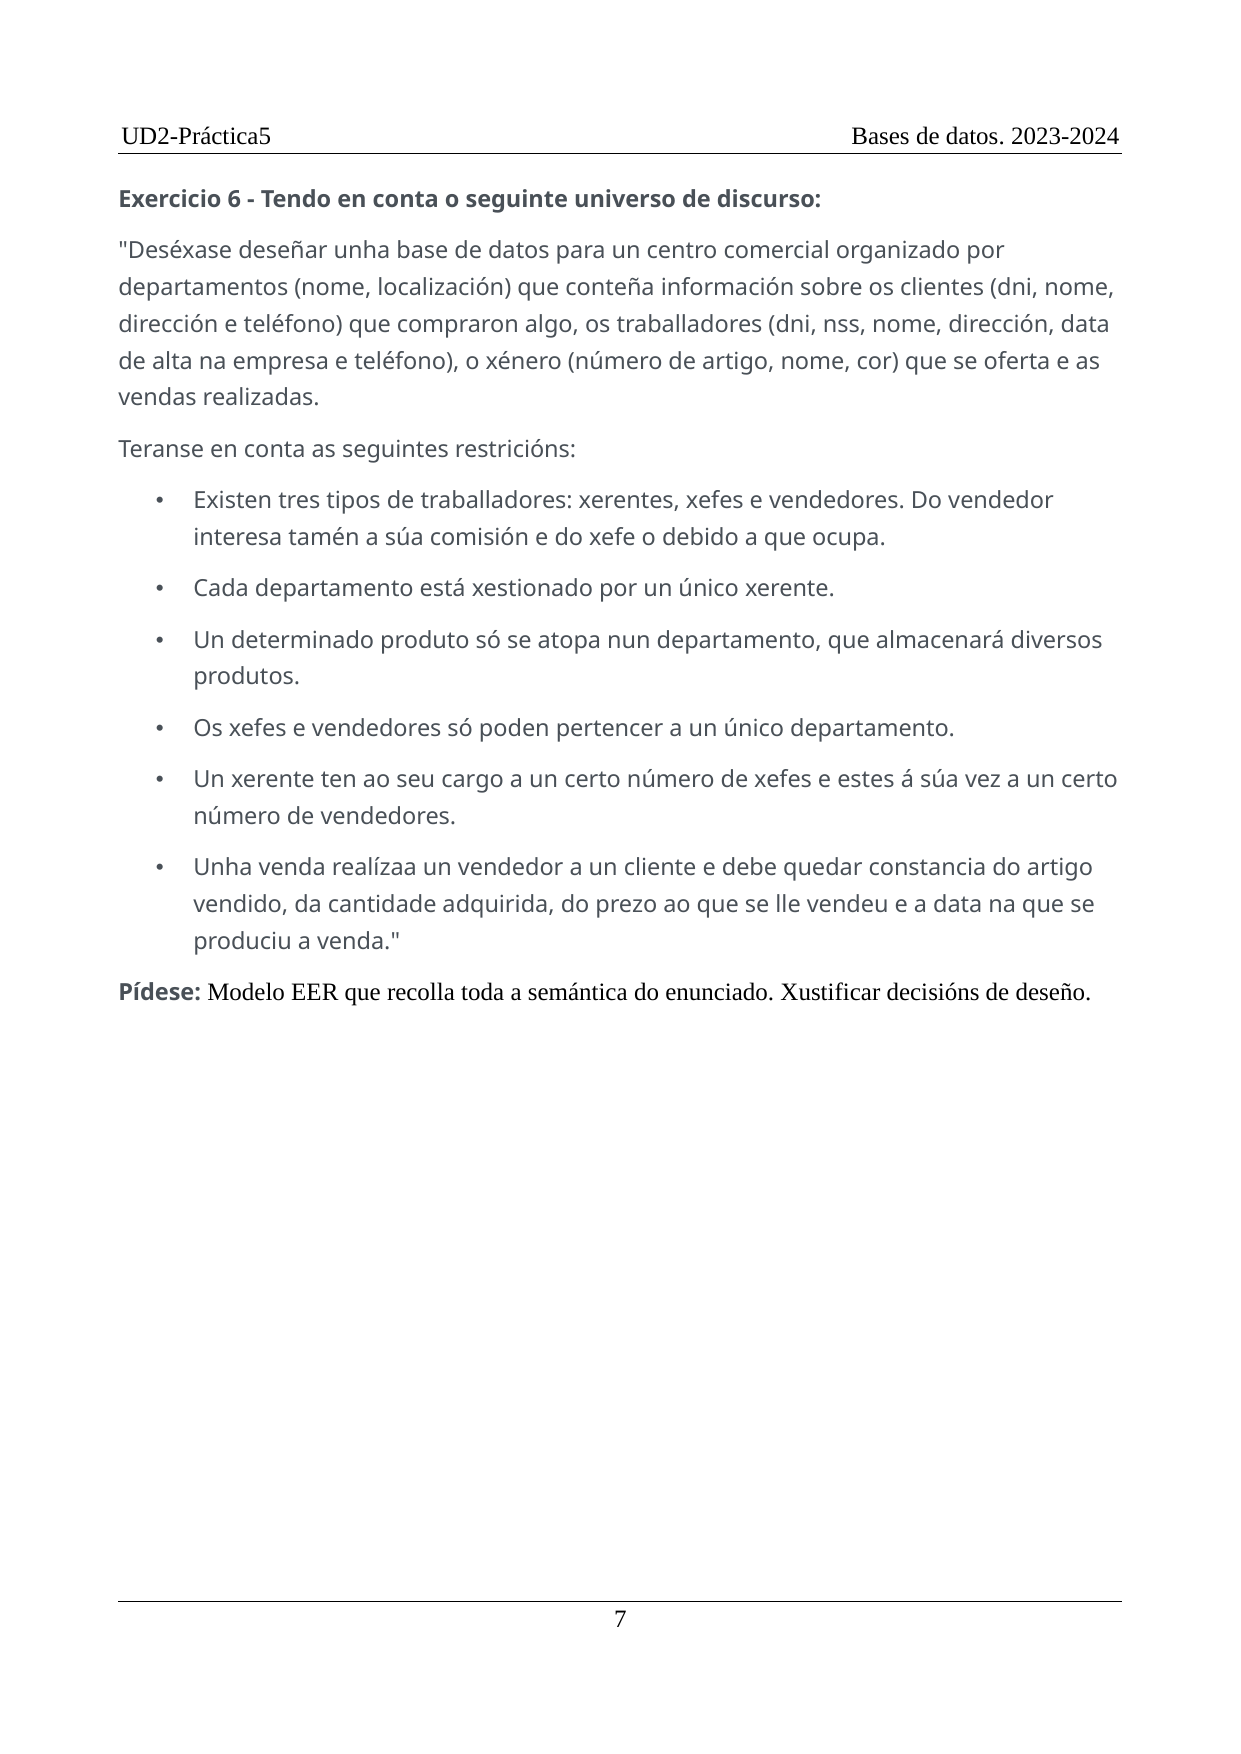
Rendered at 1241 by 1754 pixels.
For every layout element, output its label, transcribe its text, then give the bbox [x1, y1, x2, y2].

list Existen tres tipos de traballadores: xerentes, xefes e vendedores. Do vendedor interesa tamén a súa comisión e do xefe o debido a que ocupa. [156, 483, 1122, 552]
list Un determinado produto só se atopa nun departamento, que almacenará diversos produtos. [156, 623, 1122, 692]
list Cada departamento está xestionado por un único xerente. [156, 572, 1122, 603]
list Unha venda realízaa un vendedor a un cliente e debe quedar constancia do artigo vendido, da cantidade adquirida, do prezo ao que se lle vendeu e a data na que se produciu a venda." [156, 851, 1122, 956]
text "Deséxase deseñar unha base de datos para un centro comercial organizado por departamentos (nome, localización) que conteña información sobre os clientes (dni, nome, dirección e teléfono) que compraron algo, os traballadores (dni, nss, nome, dirección, data de alta na empresa e teléfono), o xénero (número de artigo, nome, cor) que se oferta e as vendas realizadas. [118, 234, 1122, 413]
list Os xefes e vendedores só poden pertencer a un único departamento. [156, 711, 1122, 743]
text Exercicio 6 - Tendo en conta o seguinte universo de discurso: [118, 182, 1122, 214]
list Un xerente ten ao seu cargo a un certo número de xefes e estes á súa vez a un certo número de vendedores. [156, 762, 1122, 831]
text Pídese: Modelo EER que recolla toda a semántica do enunciado. Xustificar decisións de deseño. [118, 975, 1122, 1007]
text Teranse en conta as seguintes restricións: [118, 432, 1122, 464]
